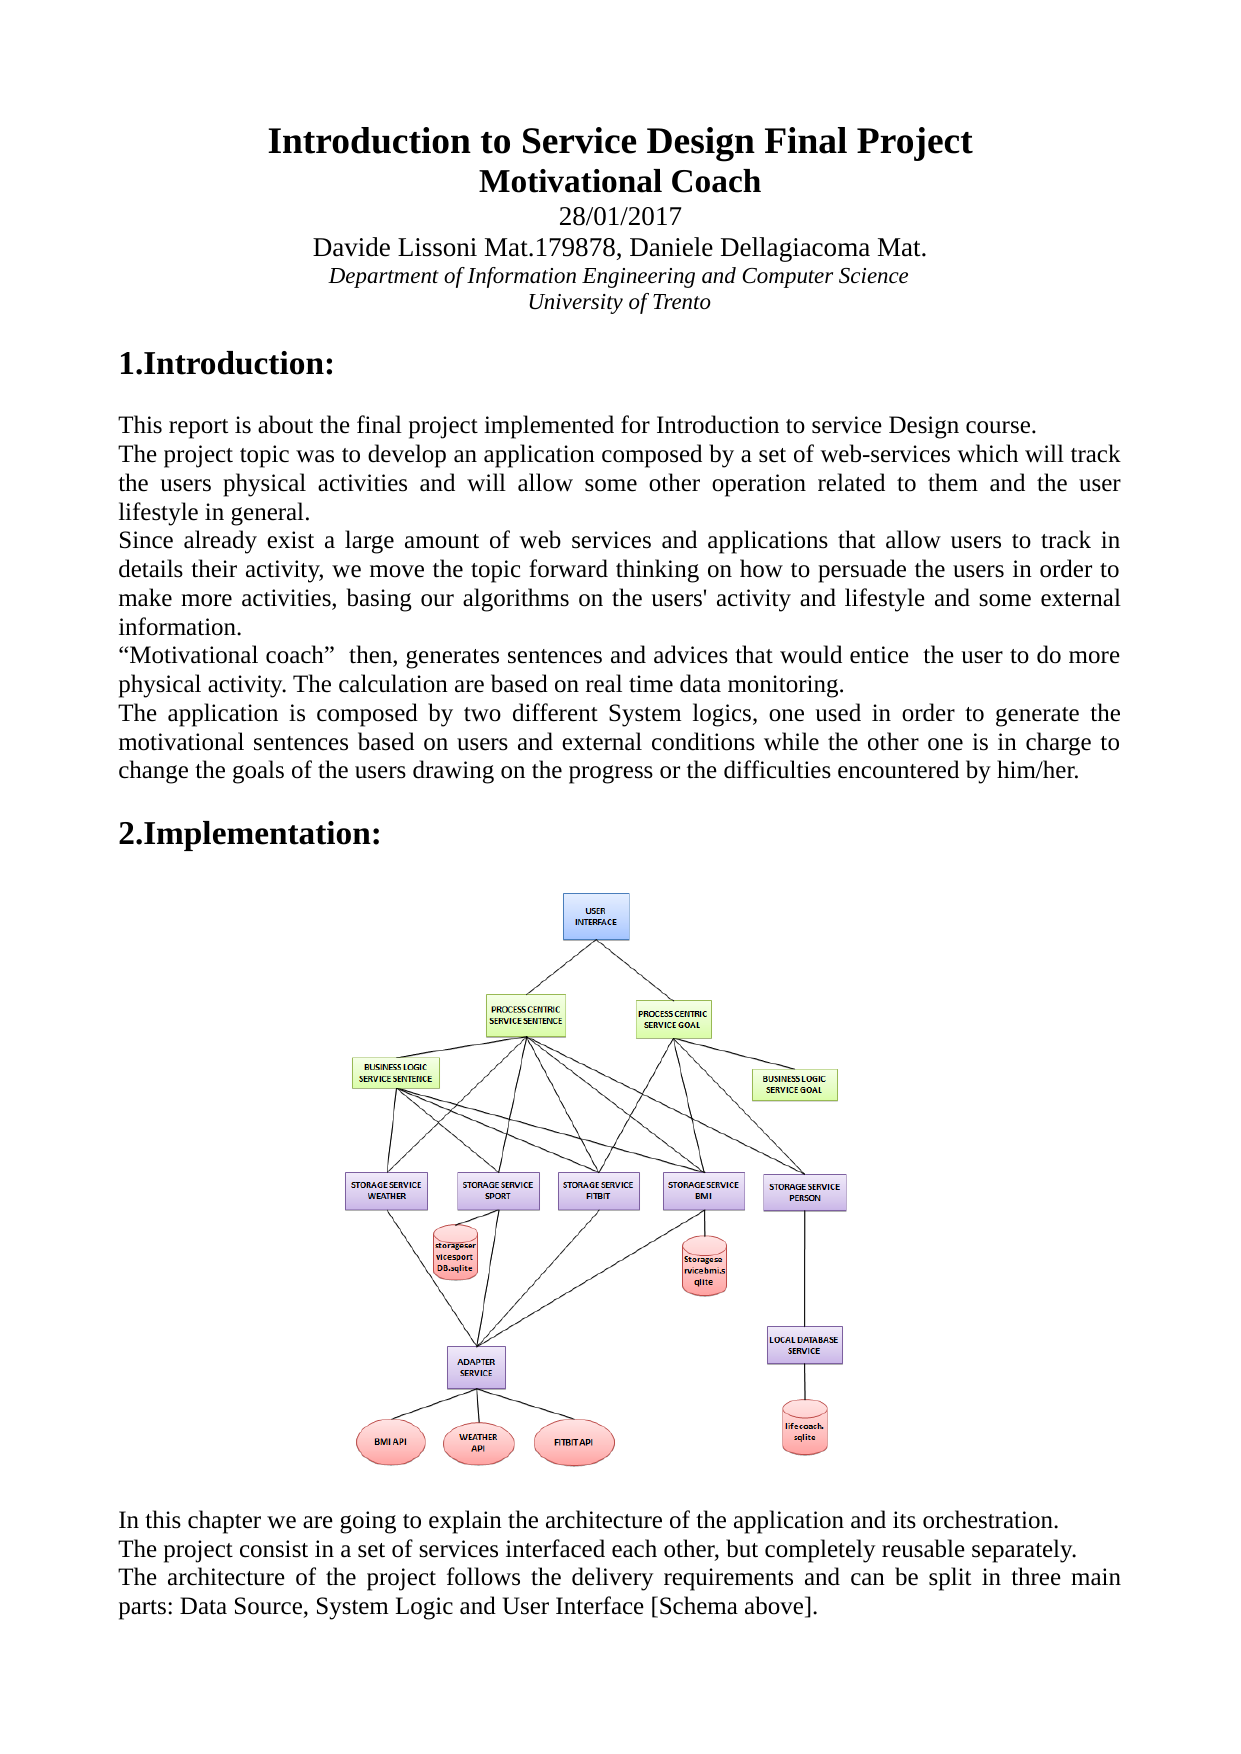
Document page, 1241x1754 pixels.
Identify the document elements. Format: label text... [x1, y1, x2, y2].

text Department of Information Engineering and Computer Science [118, 262, 1122, 288]
text Introduction to Service Design Final Project [118, 118, 1122, 161]
text 1.Introduction: [118, 343, 1122, 382]
text In this chapter we are going to explain the architecture of the application and its orchestration. [118, 1505, 1122, 1534]
picture [331, 879, 872, 1477]
text The project topic was to develop an application composed by a set of web-services which will track the users physical activities and will allow some other operation related to them and the user lifestyle in general. [118, 439, 1122, 525]
text University of Trento [118, 288, 1122, 314]
text The architecture of the project follows the delivery requirements and can be split in three main parts: Data Source, System Logic and User Interface [Schema above]. [118, 1562, 1122, 1620]
text The application is composed by two different System logics, one used in order to generate the motivational sentences based on users and external conditions while the other one is in charge to change the goals of the users drawing on the progress or the difficulties encountered by him/her. [118, 698, 1122, 784]
text Davide Lissoni Mat.179878, Daniele Dellagiacoma Mat. [118, 231, 1122, 262]
text This report is about the final project implemented for Introduction to service Design course. [118, 410, 1122, 439]
text “Motivational coach” then, generates sentences and advices that would entice the user to do more physical activity. The calculation are based on real time data monitoring. [118, 640, 1122, 698]
text 28/01/2017 [118, 199, 1122, 231]
text 2.Implementation: [118, 813, 1122, 851]
text Since already exist a large amount of web services and applications that allow users to track in details their activity, we move the topic forward thinking on how to persuade the users in order to make more activities, basing our algorithms on the users' activity and lifestyle and some external information. [118, 525, 1122, 640]
text The project consist in a set of services interfaced each other, but completely reusable separately. [118, 1534, 1122, 1562]
text Motivational Coach [118, 161, 1122, 199]
